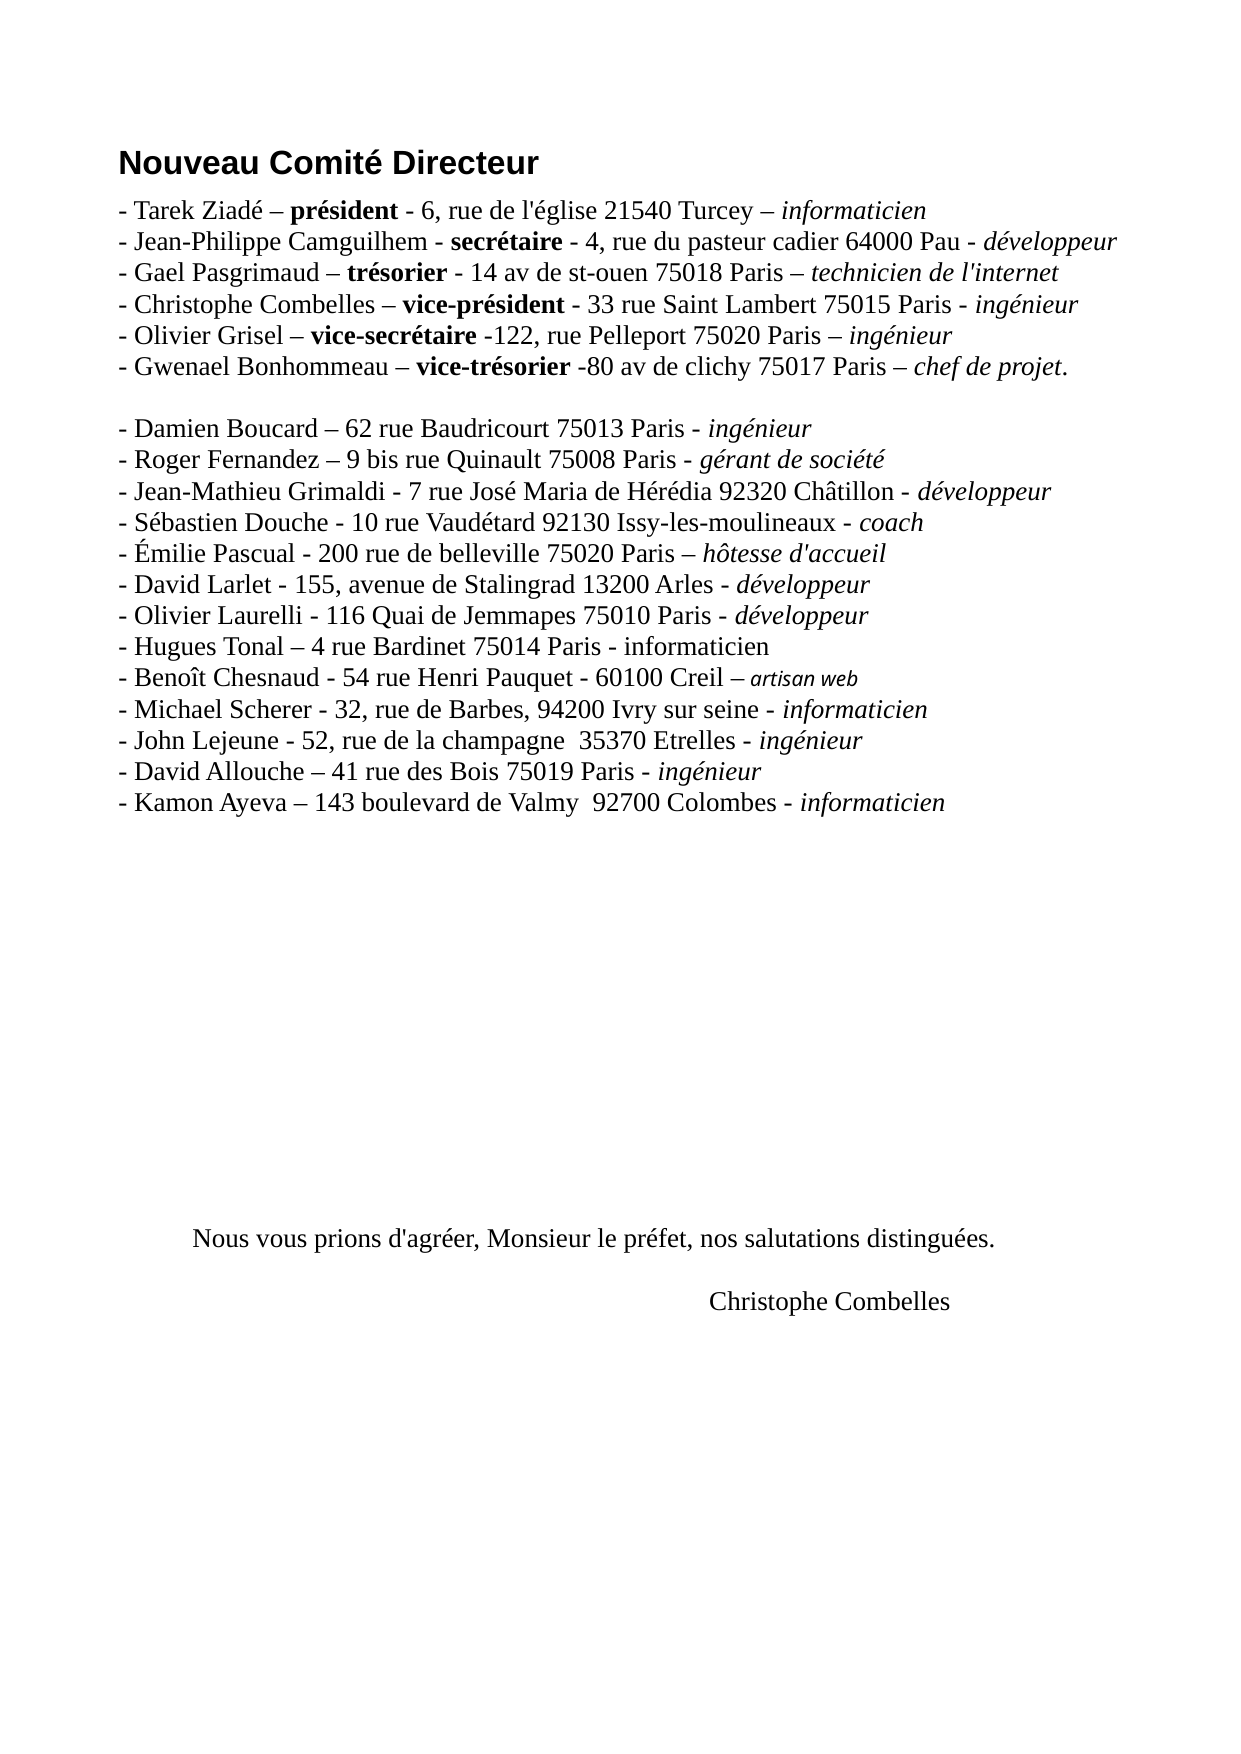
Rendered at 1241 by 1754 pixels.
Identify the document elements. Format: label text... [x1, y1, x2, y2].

text - Gwenael Bonhommeau – vice-trésorier -80 av de clichy 75017 Paris – chef de projet. [118, 350, 1122, 381]
text - Roger Fernandez – 9 bis rue Quinault 75008 Paris - gérant de société [118, 443, 1122, 474]
text - Jean-Philippe Camguilhem - secrétaire - 4, rue du pasteur cadier 64000 Pau - développeur [118, 225, 1122, 257]
text - John Lejeune - 52, rue de la champagne 35370 Etrelles - ingénieur [118, 724, 1122, 755]
text Christophe Combelles [118, 1285, 1122, 1316]
text - Tarek Ziadé – président - 6, rue de l'église 21540 Turcey – informaticien [118, 194, 1122, 225]
subtitle Nouveau Comité Directeur [118, 143, 1122, 182]
text - David Allouche – 41 rue des Bois 75019 Paris - ingénieur [118, 755, 1122, 786]
text - Gael Pasgrimaud – trésorier - 14 av de st-ouen 75018 Paris – technicien de l'internet [118, 257, 1122, 288]
text - Émilie Pascual - 200 rue de belleville 75020 Paris – hôtesse d'accueil [118, 537, 1122, 568]
text - Kamon Ayeva – 143 boulevard de Valmy 92700 Colombes - informaticien [118, 786, 1122, 817]
text - Jean-Mathieu Grimaldi - 7 rue José Maria de Hérédia 92320 Châtillon - développeur [118, 474, 1122, 506]
text Nous vous prions d'agréer, Monsieur le préfet, nos salutations distinguées. [118, 1222, 1122, 1253]
text - Hugues Tonal – 4 rue Bardinet 75014 Paris - informaticien [118, 630, 1122, 661]
text - Olivier Laurelli - 116 Quai de Jemmapes 75010 Paris - développeur [118, 599, 1122, 630]
text - David Larlet - 155, avenue de Stalingrad 13200 Arles - développeur [118, 568, 1122, 599]
text - Christophe Combelles – vice-président - 33 rue Saint Lambert 75015 Paris - ingénieur [118, 288, 1122, 319]
text - Olivier Grisel – vice-secrétaire -122, rue Pelleport 75020 Paris – ingénieur [118, 319, 1122, 350]
text - Damien Boucard – 62 rue Baudricourt 75013 Paris - ingénieur [118, 412, 1122, 443]
text - Michael Scherer - 32, rue de Barbes, 94200 Ivry sur seine - informaticien [118, 693, 1122, 724]
text - Sébastien Douche - 10 rue Vaudétard 92130 Issy-les-moulineaux - coach [118, 506, 1122, 537]
text - Benoît Chesnaud - 54 rue Henri Pauquet - 60100 Creil – artisan web [118, 661, 1122, 693]
